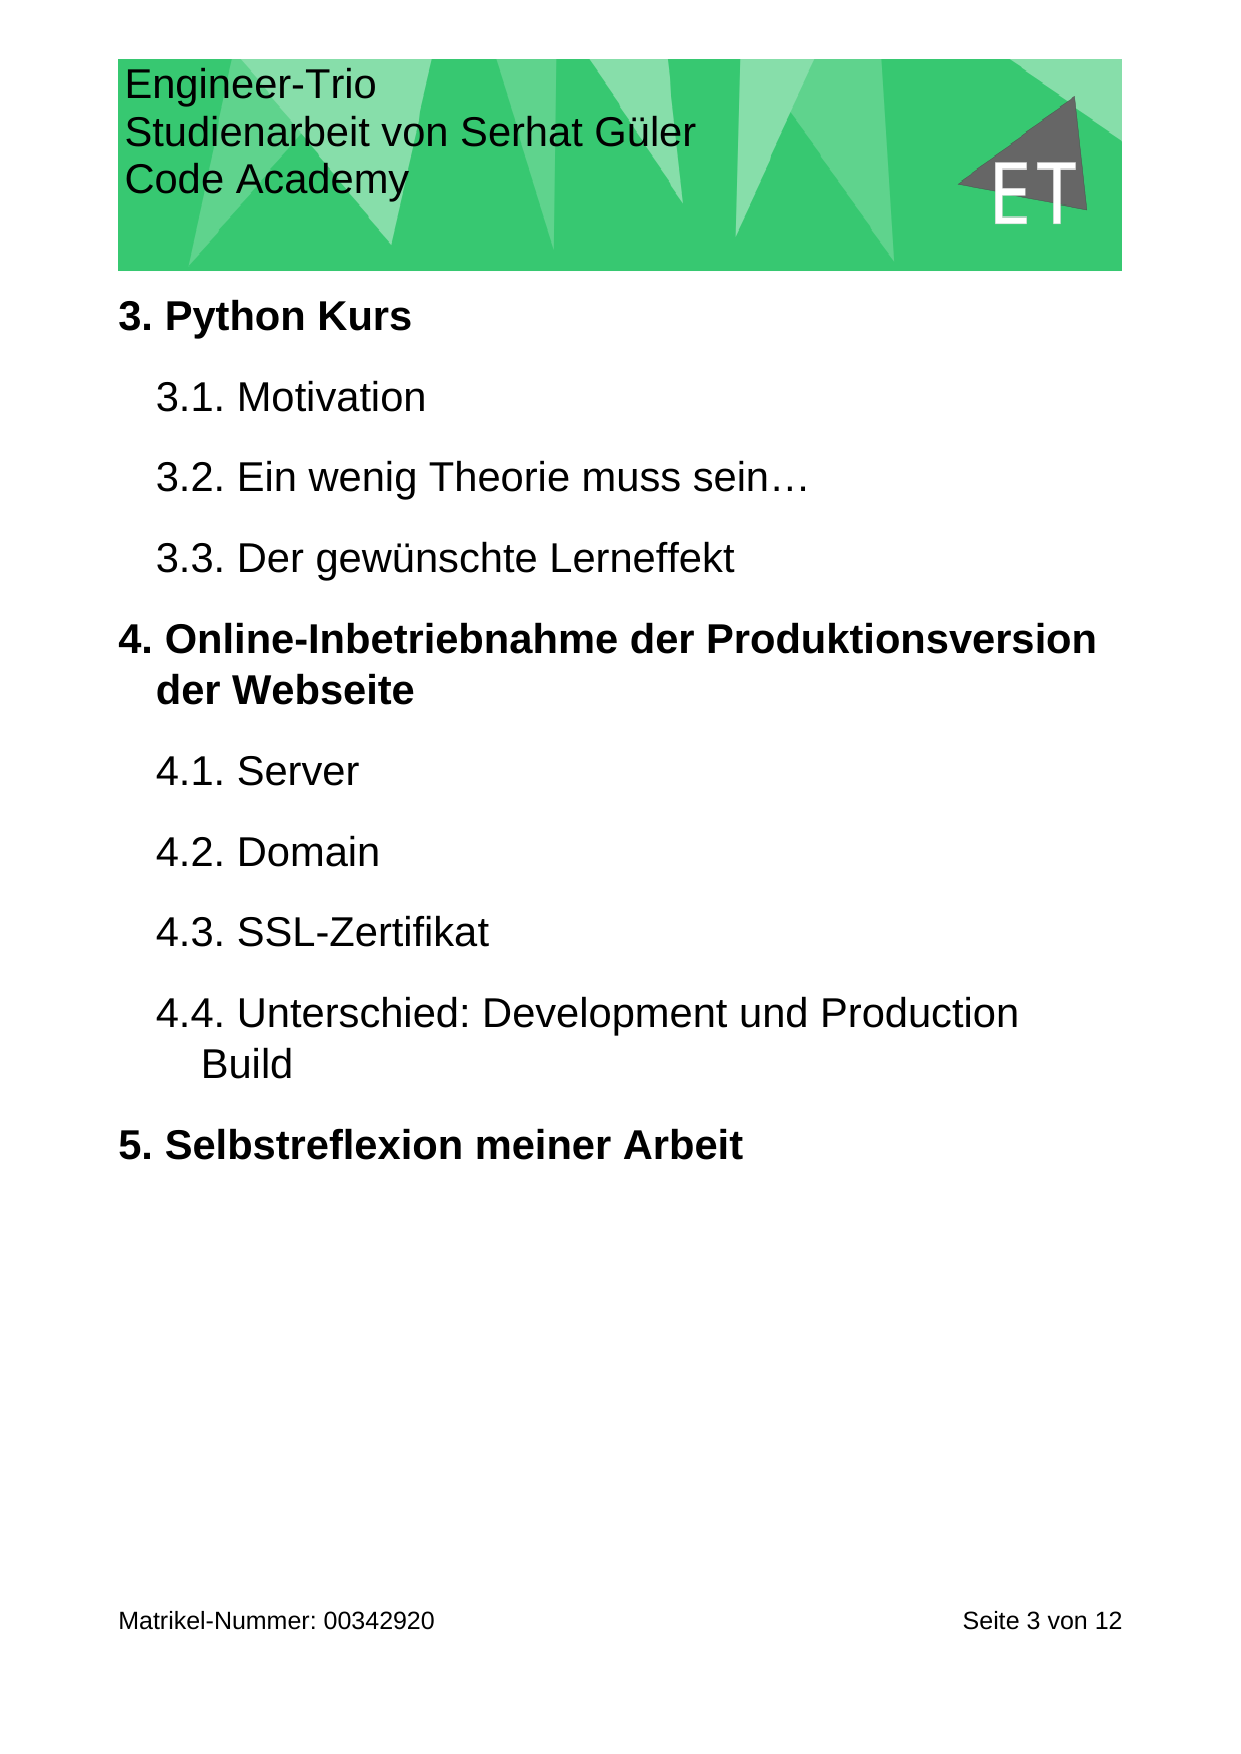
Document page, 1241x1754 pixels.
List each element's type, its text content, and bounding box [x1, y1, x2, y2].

picture [118, 713, 1122, 1120]
picture [118, 339, 1122, 614]
text 4.4. Unterschied: Development und Production Build [156, 988, 1122, 1088]
text 4.3. SSL-Zertifikat [156, 908, 1122, 956]
text 4.1. Server [156, 746, 1122, 794]
picture [118, 1168, 1122, 1636]
text 3.2. Ein wenig Theorie muss sein… [156, 453, 1122, 501]
text 4. Online-Inbetriebnahme der Produktionsversion der Webseite [118, 614, 1122, 713]
picture [118, 59, 1122, 291]
text 3.1. Motivation [156, 372, 1122, 420]
text 4.2. Domain [156, 827, 1122, 875]
text 3. Python Kurs [118, 291, 1122, 339]
text 5. Selbstreflexion meiner Arbeit [118, 1120, 1122, 1168]
text 3.3. Der gewünschte Lerneffekt [156, 533, 1122, 581]
